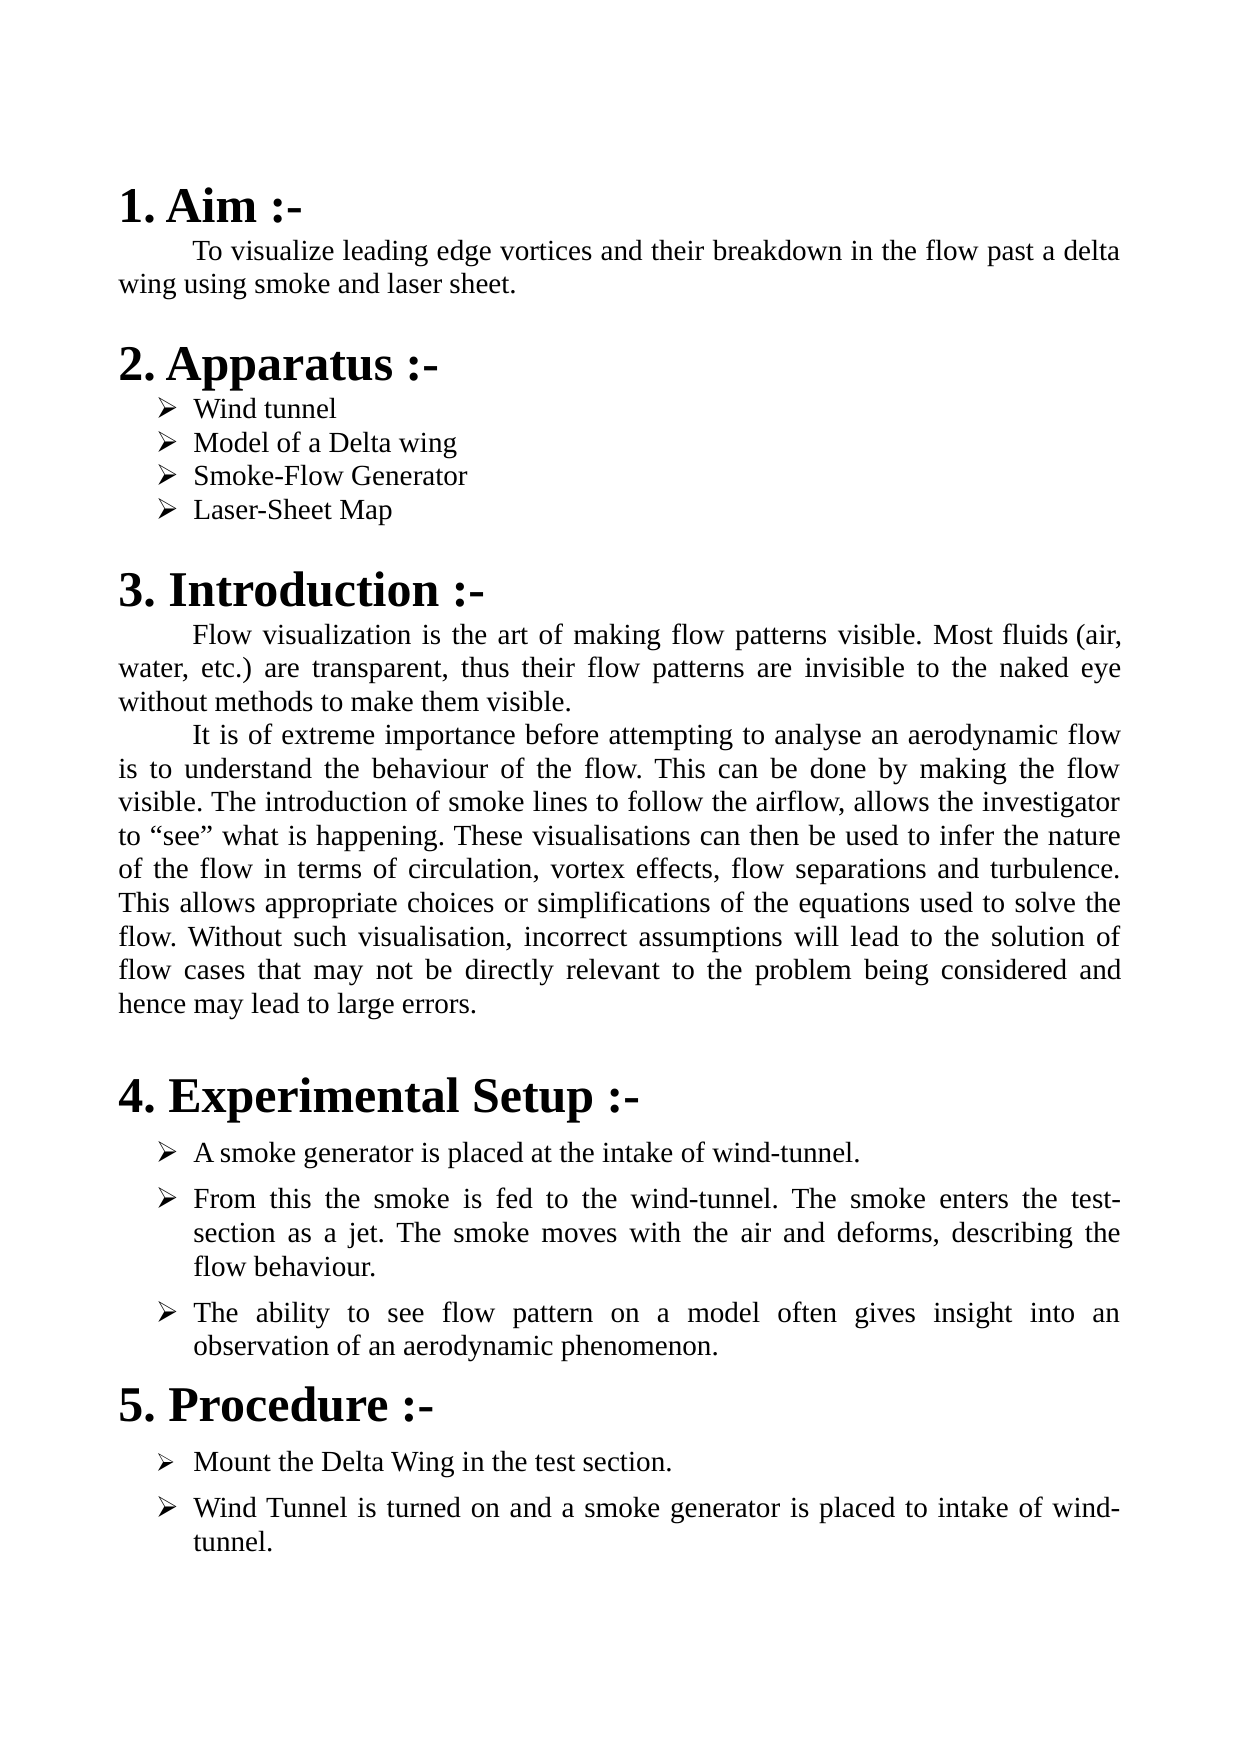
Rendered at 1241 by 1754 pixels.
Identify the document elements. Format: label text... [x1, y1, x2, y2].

text 1. Aim :- [118, 176, 1122, 233]
text 2. Apparatus :- [118, 334, 1122, 391]
text 3. Introduction :- [118, 559, 1122, 617]
list Wind tunnel [156, 391, 1122, 425]
list Model of a Delta wing [156, 425, 1122, 458]
list A smoke generator is placed at the intake of wind-tunnel. [156, 1135, 1122, 1169]
text 5. Procedure :- [118, 1374, 1122, 1432]
list From this the smoke is fed to the wind-tunnel. The smoke enters the test-section as a jet. The smoke moves with the air and deforms, describing the flow behaviour. [156, 1182, 1122, 1282]
list Laser-Sheet Map [156, 492, 1122, 526]
text 4. Experimental Setup :- [118, 1065, 1122, 1123]
text Flow visualization is the art of making flow patterns visible. Most fluids (air, water, etc.) are transparent, thus their flow patterns are invisible to the naked eye without methods to make them visible. [118, 617, 1122, 717]
list Smoke-Flow Generator [156, 458, 1122, 492]
list Wind Tunnel is turned on and a smoke generator is placed to intake of wind-tunnel. [156, 1491, 1122, 1558]
list The ability to see flow pattern on a model often gives insight into an observation of an aerodynamic phenomenon. [156, 1295, 1122, 1362]
text It is of extreme importance before attempting to analyse an aerodynamic flow is to understand the behaviour of the flow. This can be done by making the flow visible. The introduction of smoke lines to follow the airflow, allows the investigator to “see” what is happening. These visualisations can then be used to infer the nature of the flow in terms of circulation, vortex effects, flow separations and turbulence. This allows appropriate choices or simplifications of the equations used to solve the flow. Without such visualisation, incorrect assumptions will lead to the solution of flow cases that may not be directly relevant to the problem being considered and hence may lead to large errors. [118, 717, 1122, 1019]
list Mount the Delta Wing in the test section. [156, 1444, 1122, 1478]
text To visualize leading edge vortices and their breakdown in the flow past a delta wing using smoke and laser sheet. [118, 233, 1122, 300]
